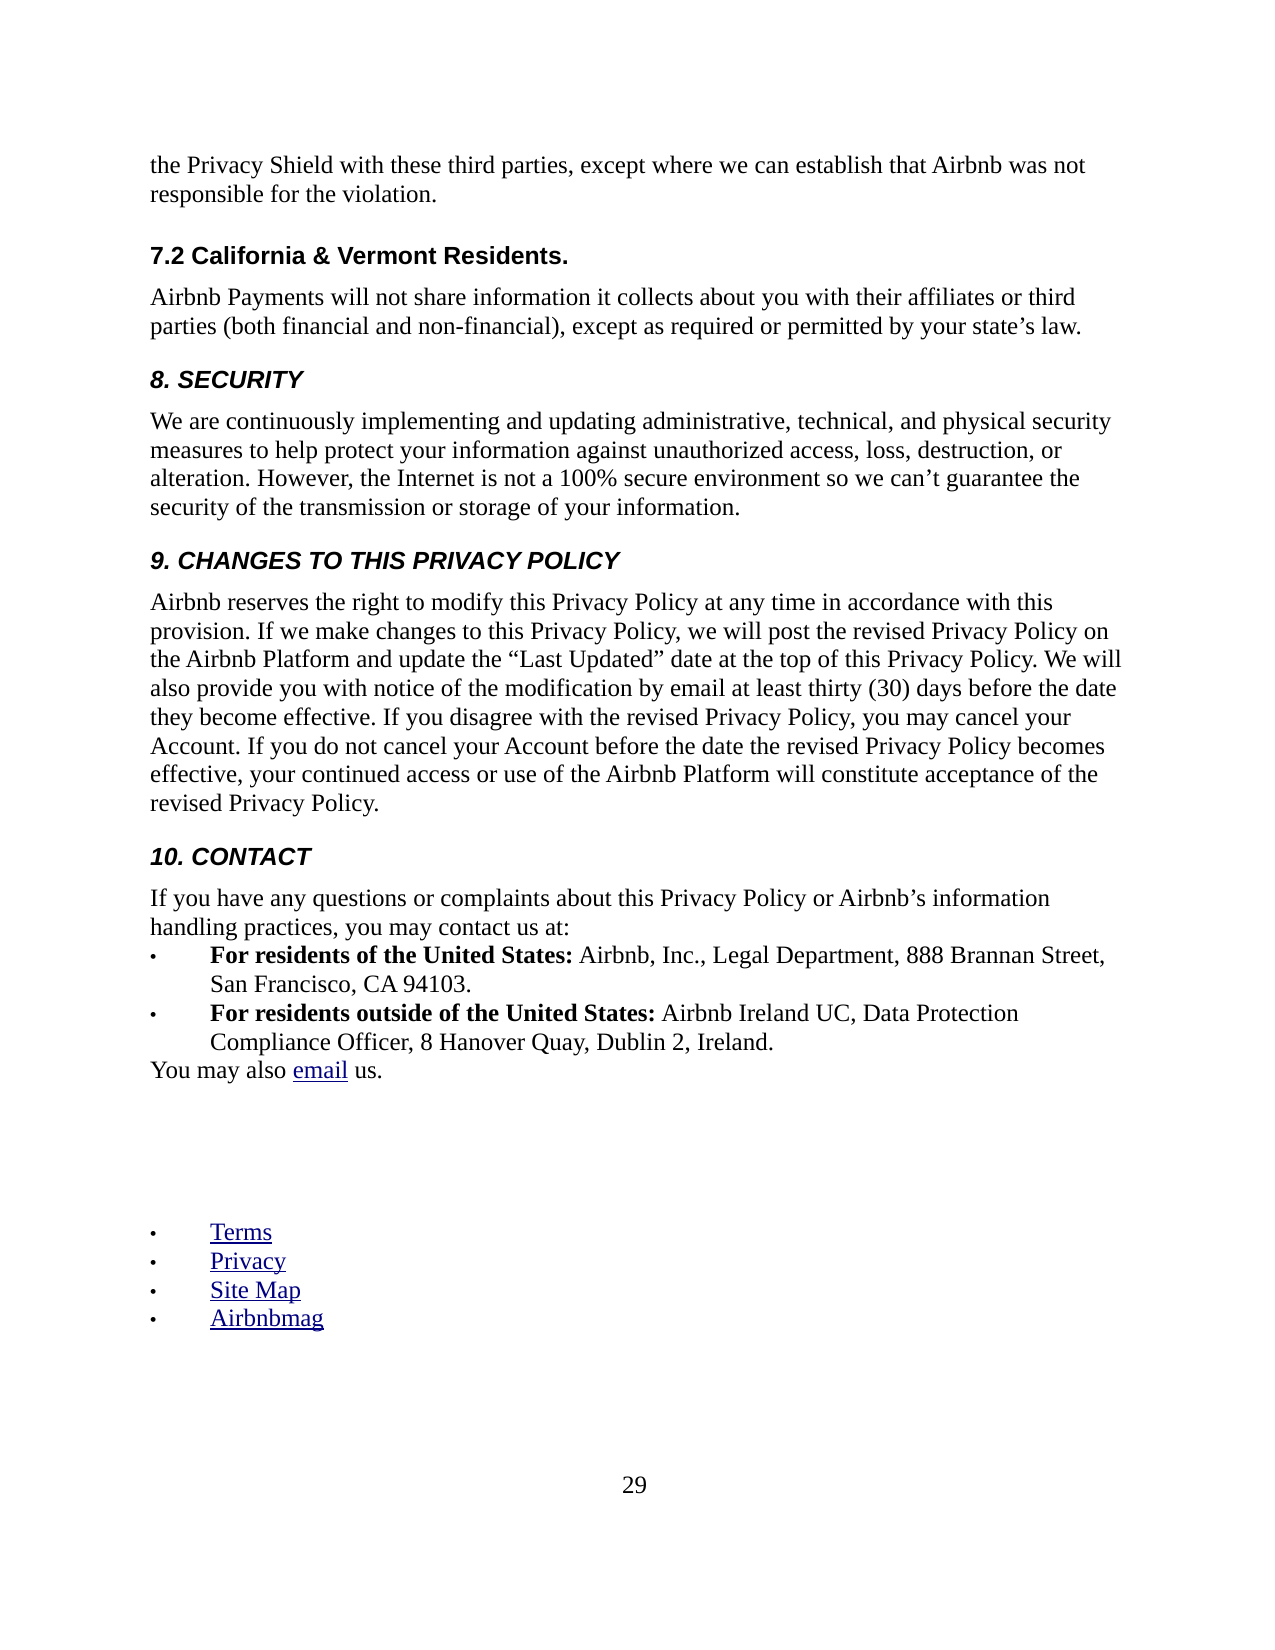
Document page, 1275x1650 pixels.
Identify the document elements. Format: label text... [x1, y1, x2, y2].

list Site Map [150, 1275, 1125, 1303]
subtitle 9. CHANGES TO THIS PRIVACY POLICY [150, 546, 1125, 574]
list Privacy [150, 1246, 1125, 1275]
text Airbnb reserves the right to modify this Privacy Policy at any time in accordance with this provision. If we make changes to this Privacy Policy, we will post the revised Privacy Policy on the Airbnb Platform and update the “Last Updated” date at the top of this Privacy Policy. We will also provide you with notice of the modification by email at least thirty (30) days before the date they become effective. If you disagree with the revised Privacy Policy, you may cancel your Account. If you do not cancel your Account before the date the revised Privacy Policy becomes effective, your continued access or use of the Airbnb Platform will constitute acceptance of the revised Privacy Policy. [150, 587, 1125, 817]
list For residents outside of the United States: Airbnb Ireland UC, Data Protection Compliance Officer, 8 Hanover Quay, Dublin 2, Ireland. [150, 998, 1125, 1056]
subtitle 10. CONTACT [150, 842, 1125, 871]
subtitle 7.2 California & Vermont Residents. [150, 241, 1125, 270]
text If you have any questions or complaints about this Privacy Policy or Airbnb’s information handling practices, you may contact us at: [150, 883, 1125, 941]
text the Privacy Shield with these third parties, except where we can establish that Airbnb was not responsible for the violation. [150, 150, 1125, 207]
list For residents of the United States: Airbnb, Inc., Legal Department, 888 Brannan Street, San Francisco, CA 94103. [150, 941, 1125, 998]
subtitle 8. SECURITY [150, 365, 1125, 393]
text You may also email us. [150, 1056, 1125, 1084]
list Terms [150, 1217, 1125, 1246]
text Airbnb Payments will not share information it collects about you with their affiliates or third parties (both financial and non-financial), except as required or permitted by your state’s law. [150, 282, 1125, 340]
text We are continuously implementing and updating administrative, technical, and physical security measures to help protect your information against unauthorized access, loss, destruction, or alteration. However, the Internet is not a 100% secure environment so we can’t guarantee the security of the transmission or storage of your information. [150, 406, 1125, 521]
list Airbnbmag [150, 1303, 1125, 1332]
